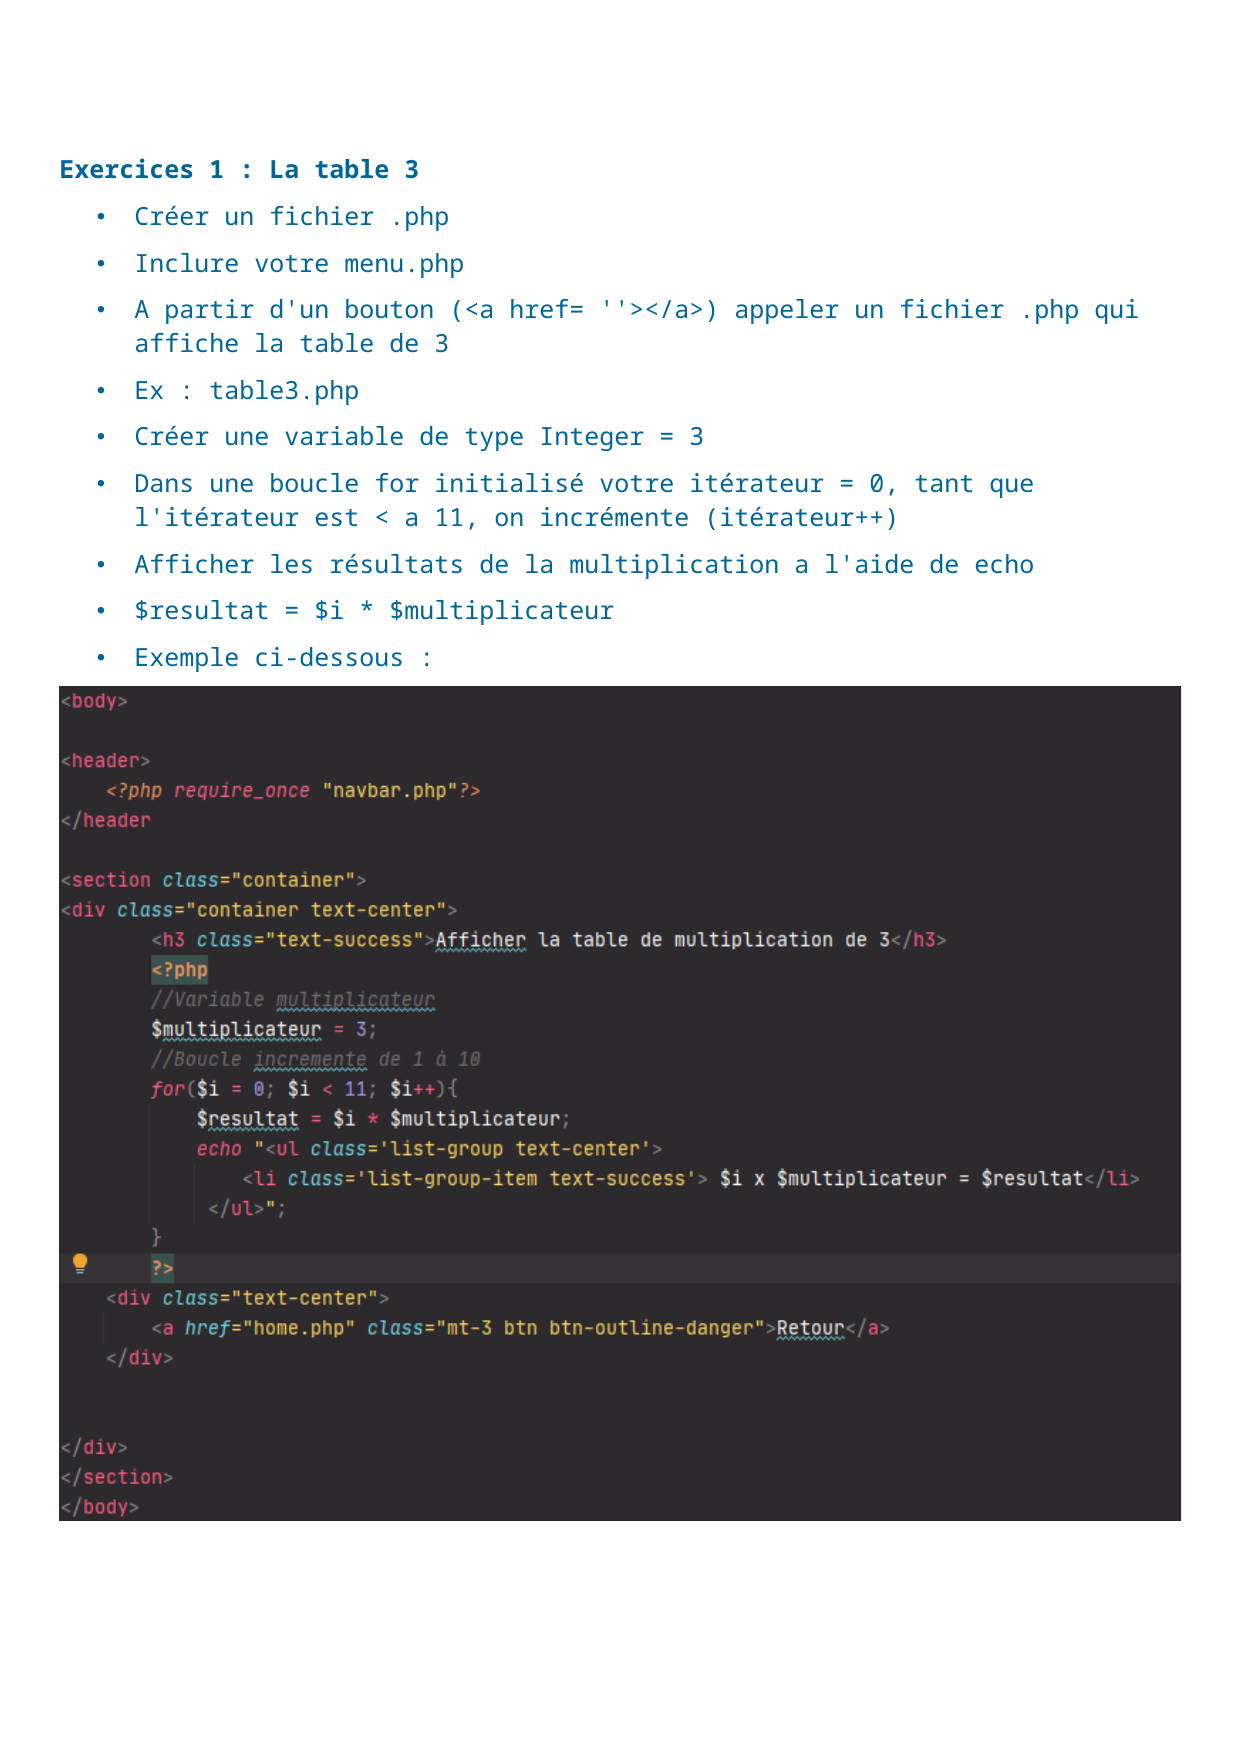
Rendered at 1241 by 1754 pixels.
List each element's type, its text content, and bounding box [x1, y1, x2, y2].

list Exemple ci-dessous : [97, 639, 1181, 673]
text Exercices 1 : La table 3 [59, 152, 1181, 186]
list Ex : table3.php [97, 372, 1181, 407]
list A partir d'un bouton (<a href= ''></a>) appeler un fichier .php qui affiche la table de 3 [97, 292, 1181, 360]
picture [59, 686, 1182, 1521]
list $resultat = $i * $multiplicateur [97, 593, 1181, 627]
list Inclure votre menu.php [97, 245, 1181, 279]
list Créer une variable de type Integer = 3 [97, 419, 1181, 453]
list Créer un fichier .php [97, 199, 1181, 233]
list Afficher les résultats de la multiplication a l'aide de echo [97, 546, 1181, 580]
list Dans une boucle for initialisé votre itérateur = 0, tant que l'itérateur est < a 11, on incrémente (itérateur++) [97, 466, 1181, 534]
